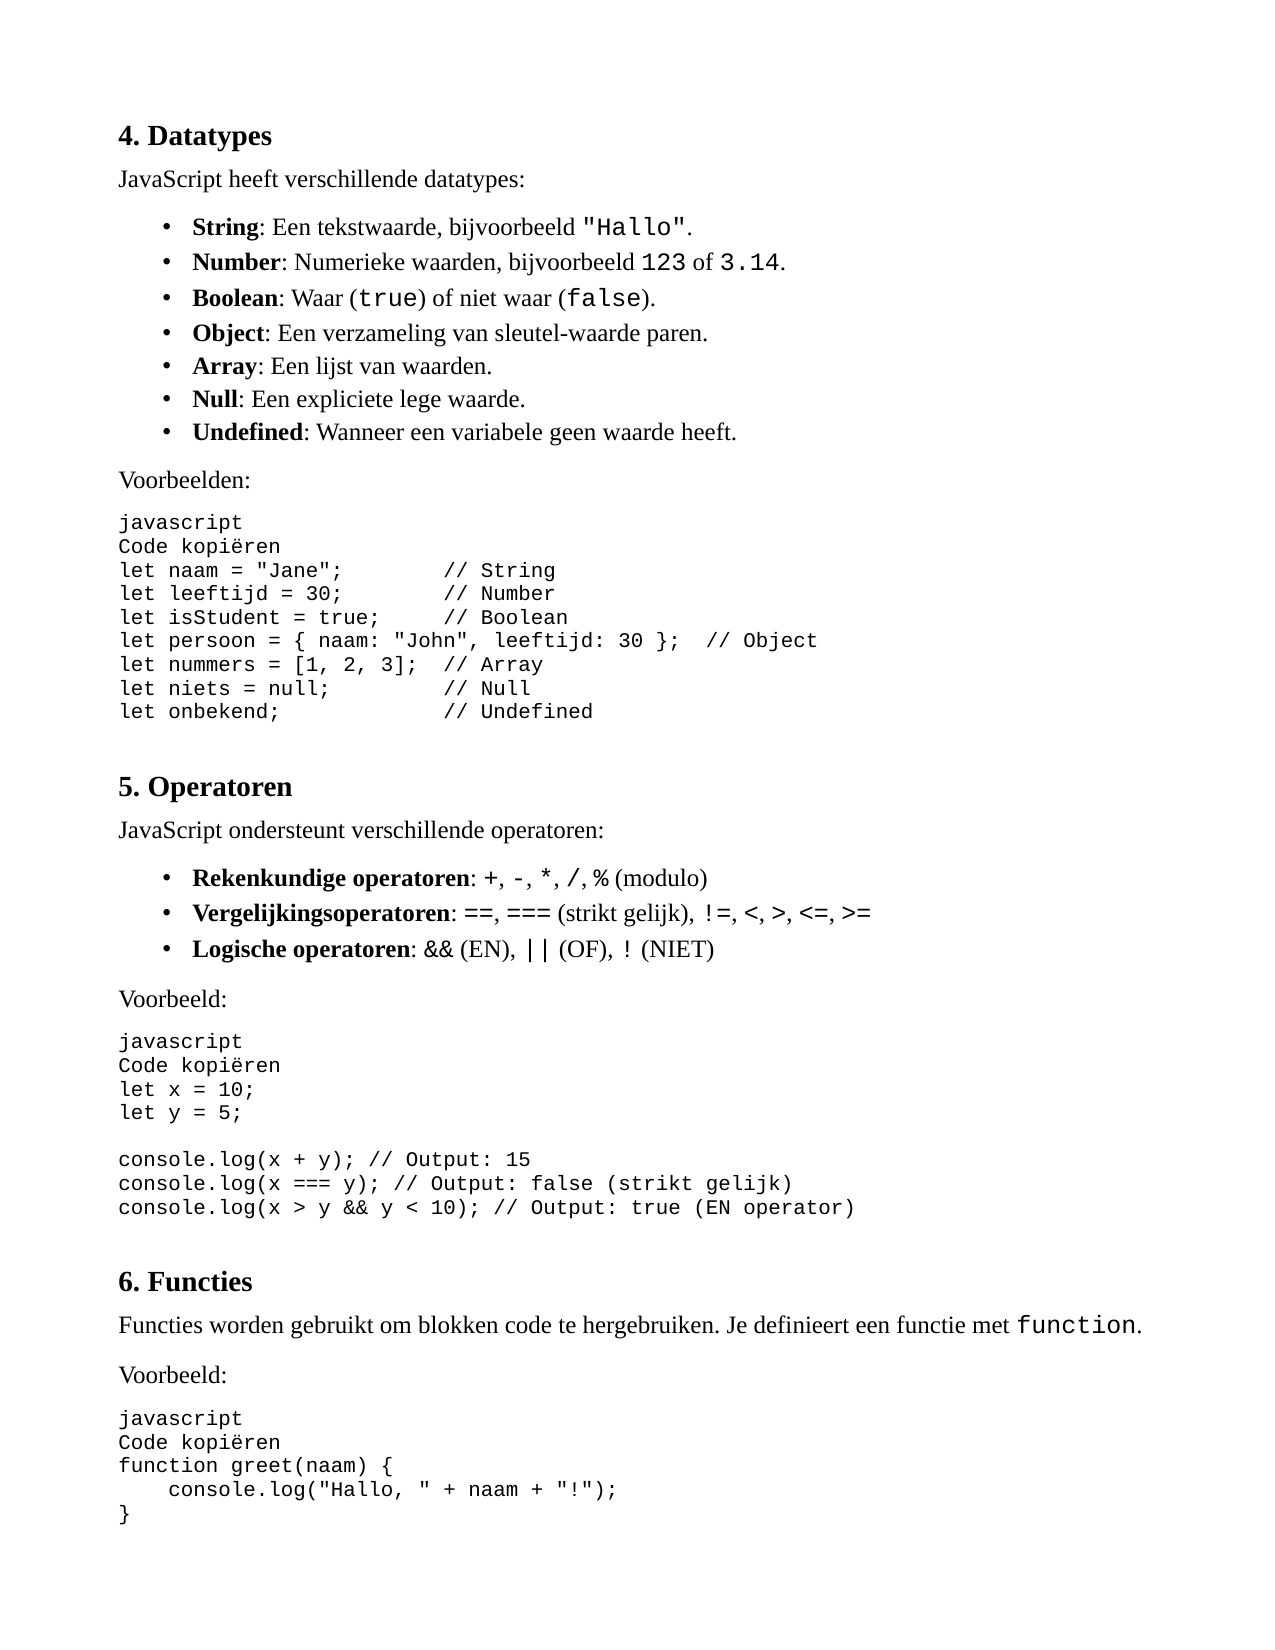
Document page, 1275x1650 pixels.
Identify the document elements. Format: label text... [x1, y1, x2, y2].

list Array: Een lijst van waarden. [162, 351, 1157, 380]
list Logische operatoren: && (EN), || (OF), ! (NIET) [162, 934, 1157, 964]
text JavaScript heeft verschillende datatypes: [118, 164, 1157, 193]
text Voorbeelden: [118, 465, 1157, 493]
text Functies worden gebruikt om blokken code te hergebruiken. Je definieert een functie met function. [118, 1311, 1157, 1341]
text let x = 10; [118, 1078, 1157, 1102]
text let nummers = [1, 2, 3]; // Array [118, 654, 1157, 678]
text Voorbeeld: [118, 984, 1157, 1012]
text javascript [118, 1031, 1157, 1055]
text javascript [118, 512, 1157, 536]
text console.log(x > y && y < 10); // Output: true (EN operator) [118, 1197, 1157, 1220]
text javascript [118, 1408, 1157, 1432]
subtitle 4. Datatypes [118, 118, 1157, 152]
list Rekenkundige operatoren: +, -, *, /, % (modulo) [162, 863, 1157, 894]
list Object: Een verzameling van sleutel-waarde paren. [162, 318, 1157, 347]
list Number: Numerieke waarden, bijvoorbeeld 123 of 3.14. [162, 247, 1157, 278]
list Boolean: Waar (true) of niet waar (false). [162, 283, 1157, 313]
text console.log(x + y); // Output: 15 [118, 1149, 1157, 1173]
text let persoon = { naam: "John", leeftijd: 30 }; // Object [118, 631, 1157, 654]
text let isStudent = true; // Boolean [118, 607, 1157, 631]
list Undefined: Wanneer een variabele geen waarde heeft. [162, 417, 1157, 446]
text Code kopiëren [118, 536, 1157, 559]
text Code kopiëren [118, 1055, 1157, 1078]
text console.log(x === y); // Output: false (strikt gelijk) [118, 1173, 1157, 1197]
text } [118, 1503, 1157, 1526]
text Code kopiëren [118, 1432, 1157, 1455]
text function greet(naam) { [118, 1455, 1157, 1479]
list Null: Een expliciete lege waarde. [162, 384, 1157, 413]
list String: Een tekstwaarde, bijvoorbeeld "Hallo". [162, 212, 1157, 243]
text JavaScript ondersteunt verschillende operatoren: [118, 815, 1157, 844]
text let naam = "Jane"; // String [118, 559, 1157, 583]
text let niets = null; // Null [118, 678, 1157, 701]
text let leeftijd = 30; // Number [118, 583, 1157, 607]
subtitle 5. Operatoren [118, 769, 1157, 803]
text let onbekend; // Undefined [118, 701, 1157, 725]
text console.log("Hallo, " + naam + "!"); [118, 1479, 1157, 1503]
list Vergelijkingsoperatoren: ==, === (strikt gelijk), !=, <, >, <=, >= [162, 898, 1157, 929]
text let y = 5; [118, 1102, 1157, 1126]
text Voorbeeld: [118, 1361, 1157, 1389]
subtitle 6. Functies [118, 1264, 1157, 1298]
